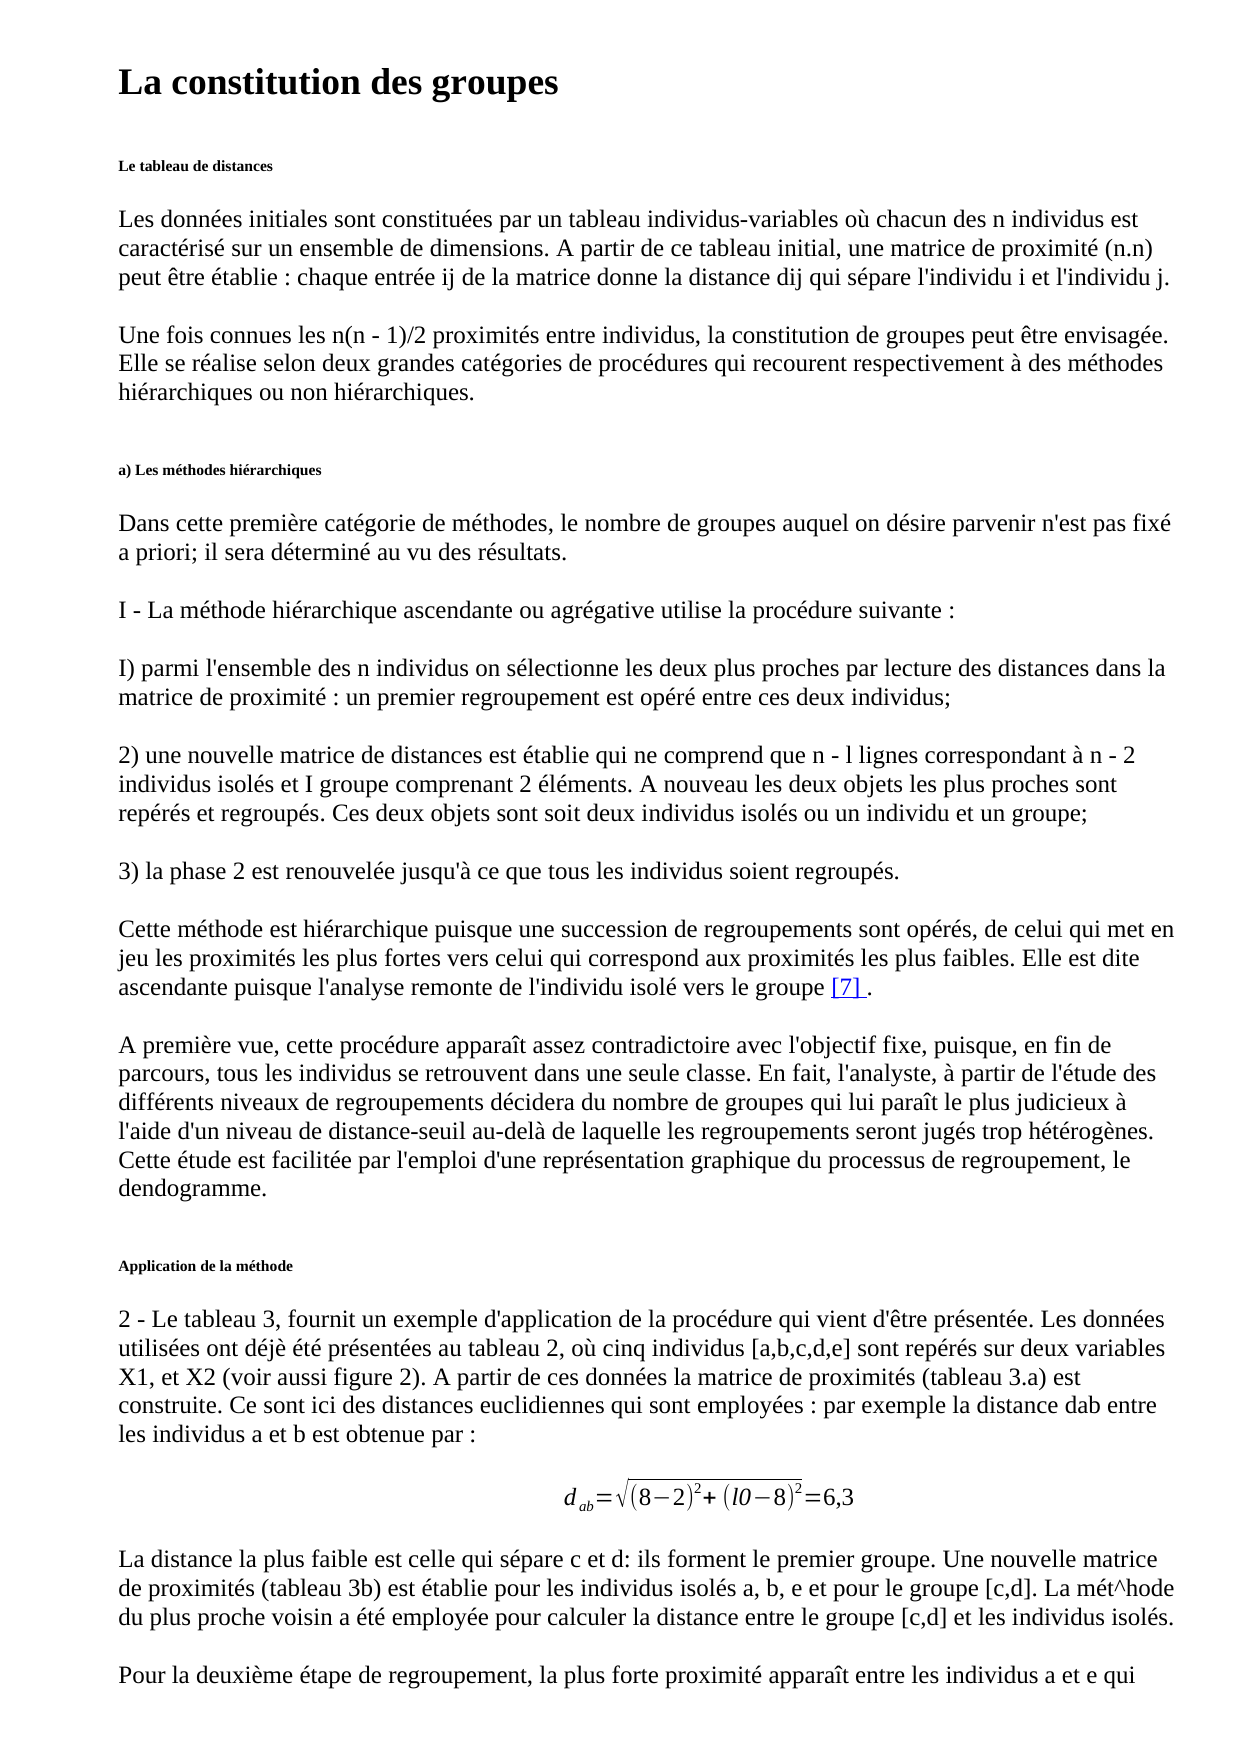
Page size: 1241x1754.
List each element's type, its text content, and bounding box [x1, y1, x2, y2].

subtitle a) Les méthodes hiérarchiques [118, 461, 1181, 478]
text La distance la plus faible est celle qui sépare c et d: ils forment le premier groupe. Une nouvelle matrice de proximités (tableau 3b) est établie pour les individus isolés a, b, e et pour le groupe [c,d]. La mét^hode du plus proche voisin a été employée pour calculer la distance entre le groupe [c,d] et les individus isolés. [118, 1544, 1181, 1631]
text I) parmi l'ensemble des n individus on sélectionne les deux plus proches par lecture des distances dans la matrice de proximité : un premier regroupement est opéré entre ces deux individus; [118, 653, 1181, 711]
text Pour la deuxième étape de regroupement, la plus forte proximité apparaît entre les individus a et e qui [118, 1660, 1181, 1689]
text Une fois connues les n(n - 1)/2 proximités entre individus, la constitution de groupes peut être envisagée. Elle se réalise selon deux grandes catégories de procédures qui recourent respectivement à des méthodes hiérarchiques ou non hiérarchiques. [118, 320, 1181, 406]
text Dans cette première catégorie de méthodes, le nombre de groupes auquel on désire parvenir n'est pas fixé a priori; il sera déterminé au vu des résultats. [118, 508, 1181, 565]
text Les données initiales sont constituées par un tableau individus-variables où chacun des n individus est caractérisé sur un ensemble de dimensions. A partir de ce tableau initial, une matrice de proximité (n.n) peut être établie : chaque entrée ij de la matrice donne la distance dij qui sépare l'individu i et l'individu j. [118, 204, 1181, 290]
subtitle Le tableau de distances [118, 157, 1181, 174]
text 3) la phase 2 est renouvelée jusqu'à ce que tous les individus soient regroupés. [118, 856, 1181, 884]
text 2) une nouvelle matrice de distances est établie qui ne comprend que n - l lignes correspondant à n - 2 individus isolés et I groupe comprenant 2 éléments. A nouveau les deux objets les plus proches sont repérés et regroupés. Ces deux objets sont soit deux individus isolés ou un individu et un groupe; [118, 740, 1181, 826]
text I - La méthode hiérarchique ascendante ou agrégative utilise la procédure suivante : [118, 595, 1181, 624]
text 2 - Le tableau 3, fournit un exemple d'application de la procédure qui vient d'être présentée. Les données utilisées ont déjè été présentées au tableau 2, où cinq individus [a,b,c,d,e] sont repérés sur deux variables X1, et X2 (voir aussi figure 2). A partir de ces données la matrice de proximités (tableau 3.a) est construite. Ce sont ici des distances euclidiennes qui sont employées : par exemple la distance dab entre les individus a et b est obtenue par : [118, 1304, 1181, 1448]
subtitle La constitution des groupes [118, 59, 1181, 102]
subtitle Application de la méthode [118, 1257, 1181, 1275]
text A première vue, cette procédure apparaît assez contradictoire avec l'objectif fixe, puisque, en fin de parcours, tous les individus se retrouvent dans une seule classe. En fait, l'analyste, à partir de l'étude des différents niveaux de regroupements décidera du nombre de groupes qui lui paraît le plus judicieux à l'aide d'un niveau de distance-seuil au-delà de laquelle les regroupements seront jugés trop hétérogènes. Cette étude est facilitée par l'emploi d'une représentation graphique du processus de regroupement, le dendogramme. [118, 1030, 1181, 1202]
text Cette méthode est hiérarchique puisque une succession de regroupements sont opérés, de celui qui met en jeu les proximités les plus fortes vers celui qui correspond aux proximités les plus faibles. Elle est dite ascendante puisque l'analyse remonte de l'individu isolé vers le groupe [7] . [118, 914, 1181, 1000]
